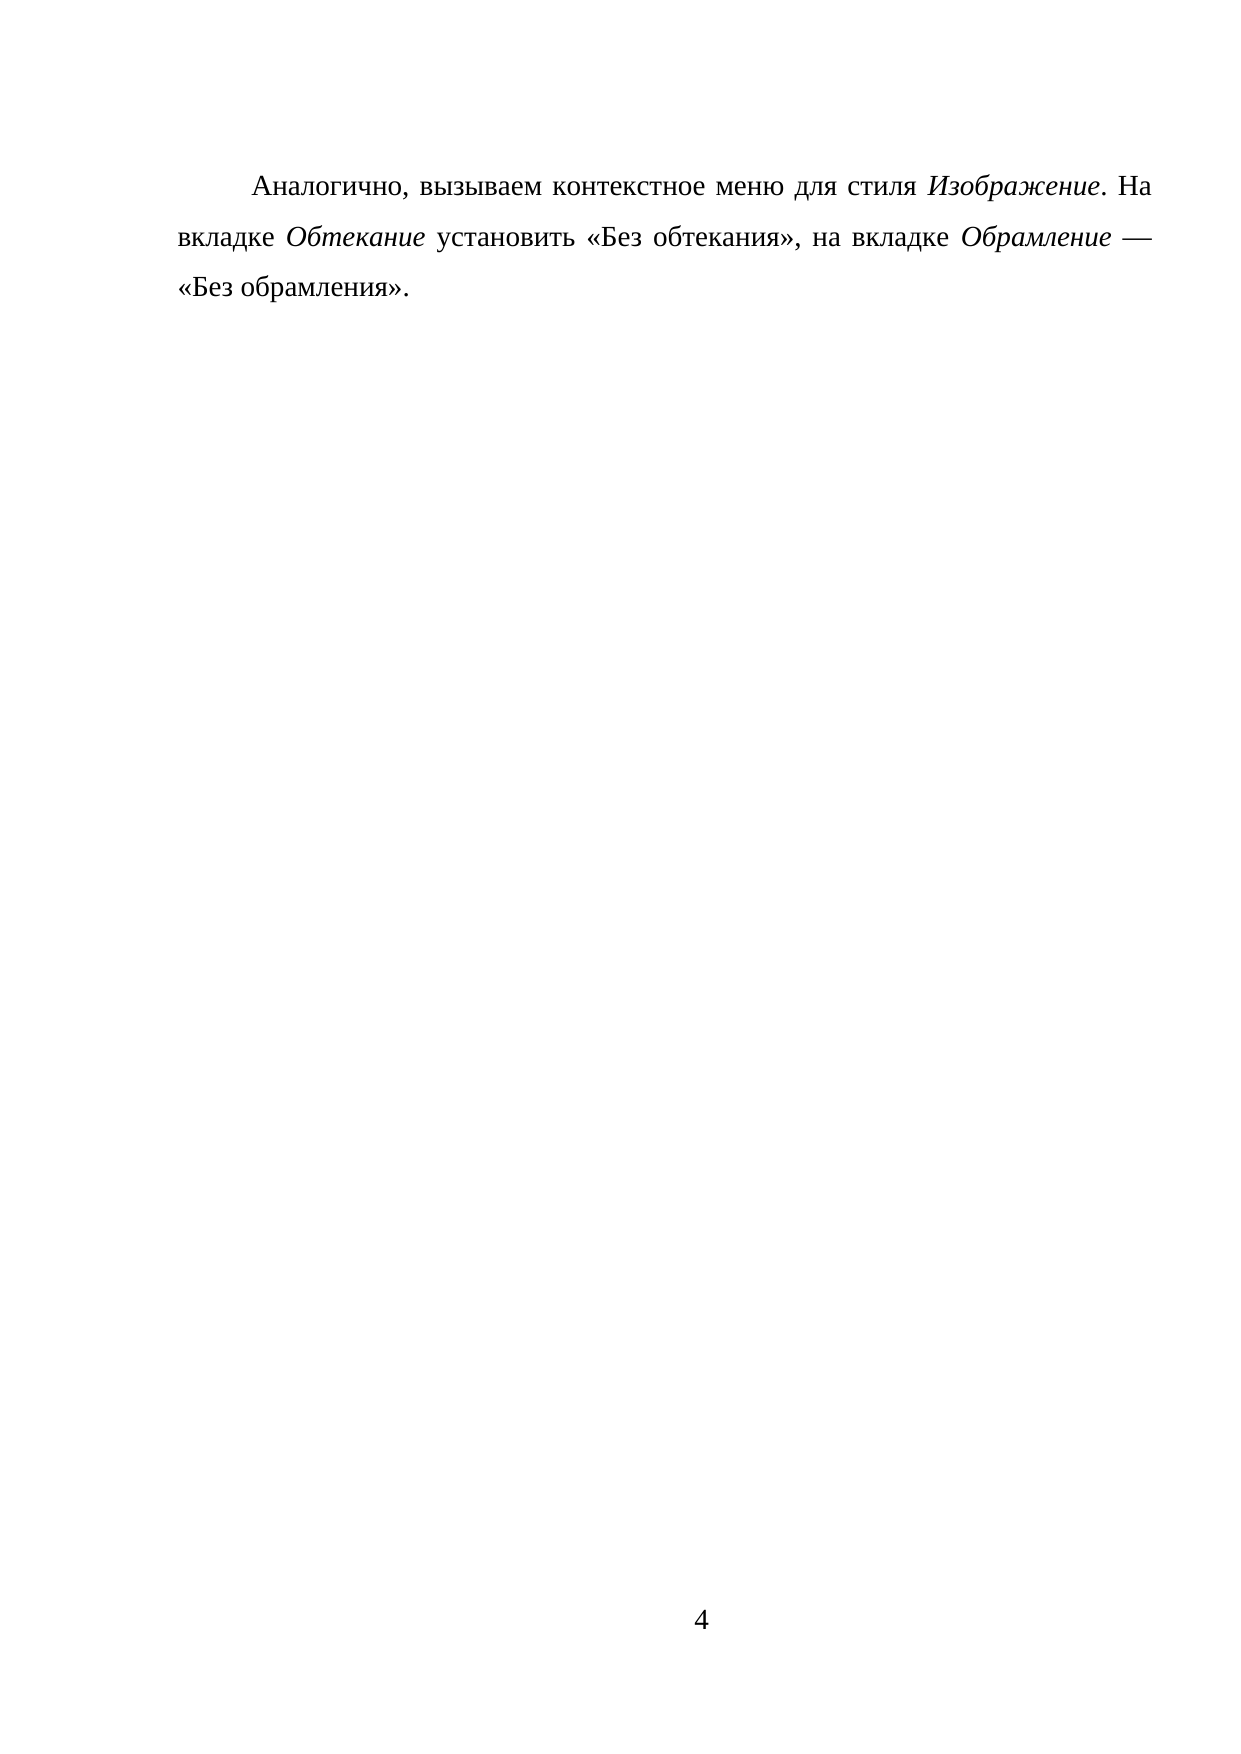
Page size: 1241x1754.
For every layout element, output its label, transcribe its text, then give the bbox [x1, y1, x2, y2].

text Аналогично, вызываем контекстное меню для стиля Изображение. На вкладке Обтекание установить «Без обтекания», на вкладке Обрамление — «Без обрамления». [177, 168, 1152, 303]
